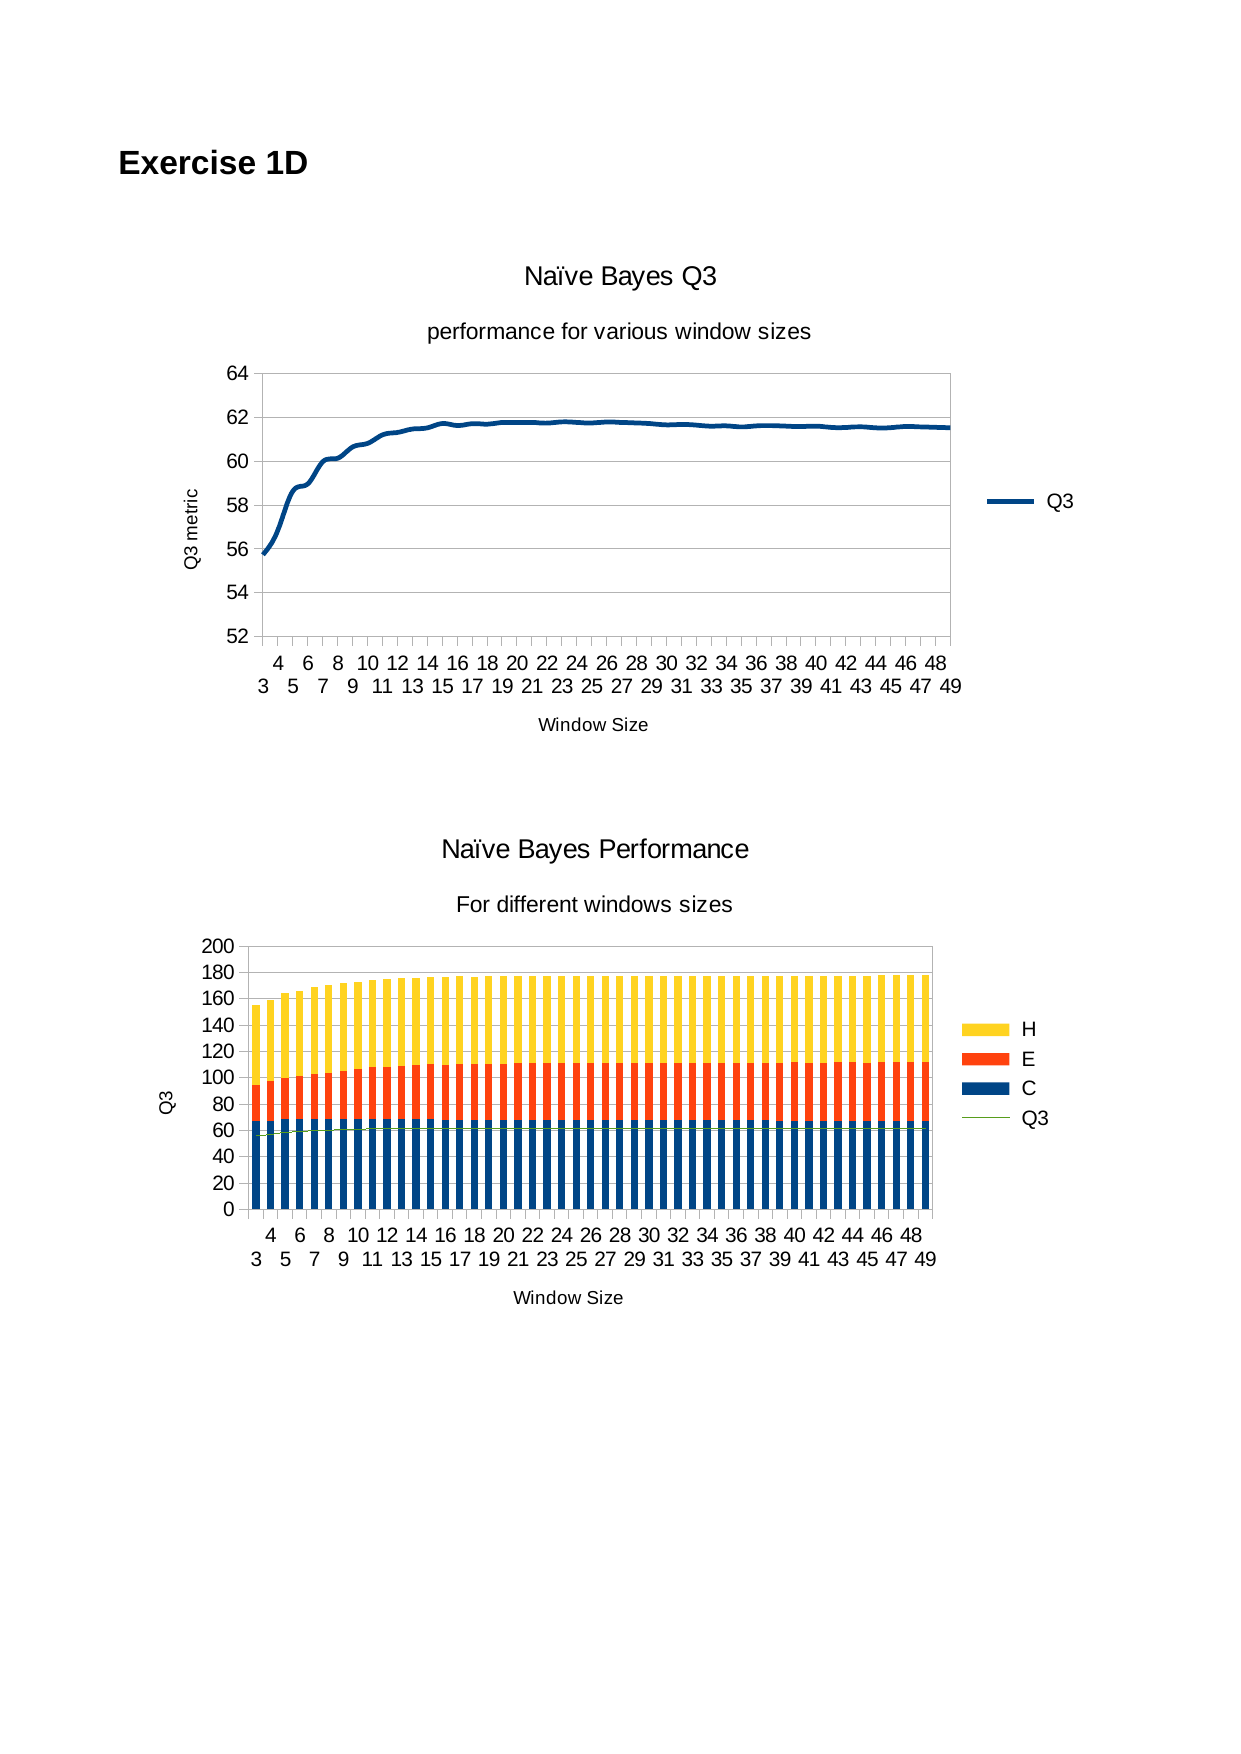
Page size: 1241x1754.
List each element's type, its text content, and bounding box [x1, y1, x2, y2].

subtitle Exercise 1D [118, 143, 1122, 182]
